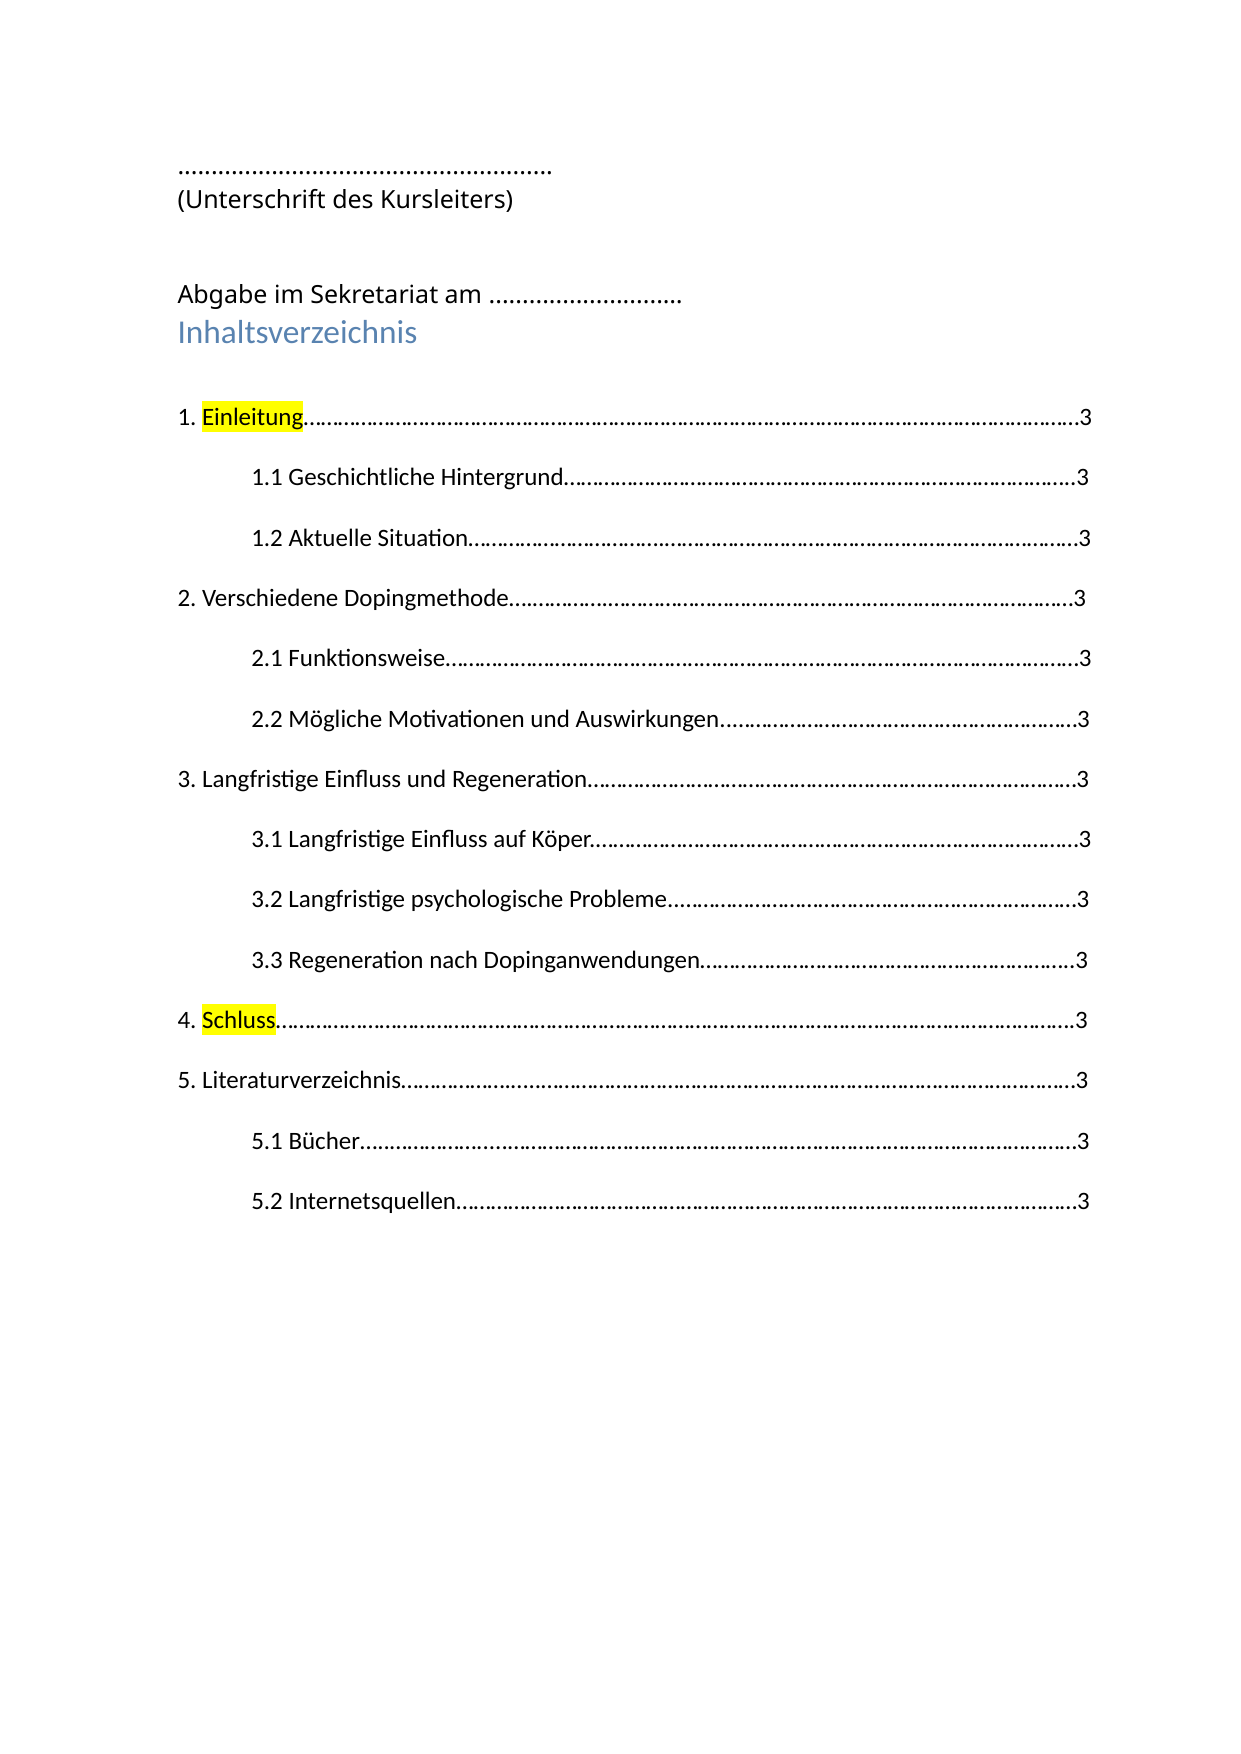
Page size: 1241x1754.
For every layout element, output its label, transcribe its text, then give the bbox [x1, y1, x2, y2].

list 5.1 Bücher…..…………….....………………………………………………………………………………………3 [177, 1125, 1093, 1155]
list 3.3 Regeneration nach Dopinganwendungen………………………………………………………..3 [177, 944, 1093, 974]
list 3.1 Langfristige Einfluss auf Köper.…………………………………………………………………………3 [177, 823, 1093, 854]
list 2.2 Mögliche Motivationen und Auswirkungen..……………………………………………………3 [177, 703, 1093, 733]
list 5.2 Internetsquellen………………………………………………………………………………………………3 [177, 1185, 1093, 1216]
list 1. Einleitung………………………………………………………………………………………………………………………3 [177, 401, 1093, 432]
text Abgabe im Sekretariat am ..........................… [177, 277, 1093, 311]
text (Unterschrift des Kursleiters) [177, 182, 1093, 216]
list 4. Schluss………………………………………………………………………………………………………………………….3 [177, 1004, 1093, 1035]
list 3. Langfristige Einfluss und Regeneration…………………………………….……………………………………3 [177, 763, 1093, 793]
text Inhaltsverzeichnis [177, 311, 1093, 352]
list 2.1 Funktionsweise……………………………………..…………………………………………………………3 [177, 642, 1093, 673]
list 1.1 Geschichtliche Hintergrund……………………………………………………………………………..3 [177, 461, 1093, 492]
list 2. Verschiedene Dopingmethode….………….………………………………………………………………………3 [177, 582, 1093, 613]
list 3.2 Langfristige psychologische Probleme..……………………………………………………………3 [177, 884, 1093, 914]
list 5. Literaturverzeichnis……………….…..…………………………………………………………………………………3 [177, 1064, 1093, 1095]
text ........................................................ [177, 148, 1093, 182]
list 1.2 Aktuelle Situation…………………………….………………………………………………………………3 [177, 522, 1093, 552]
